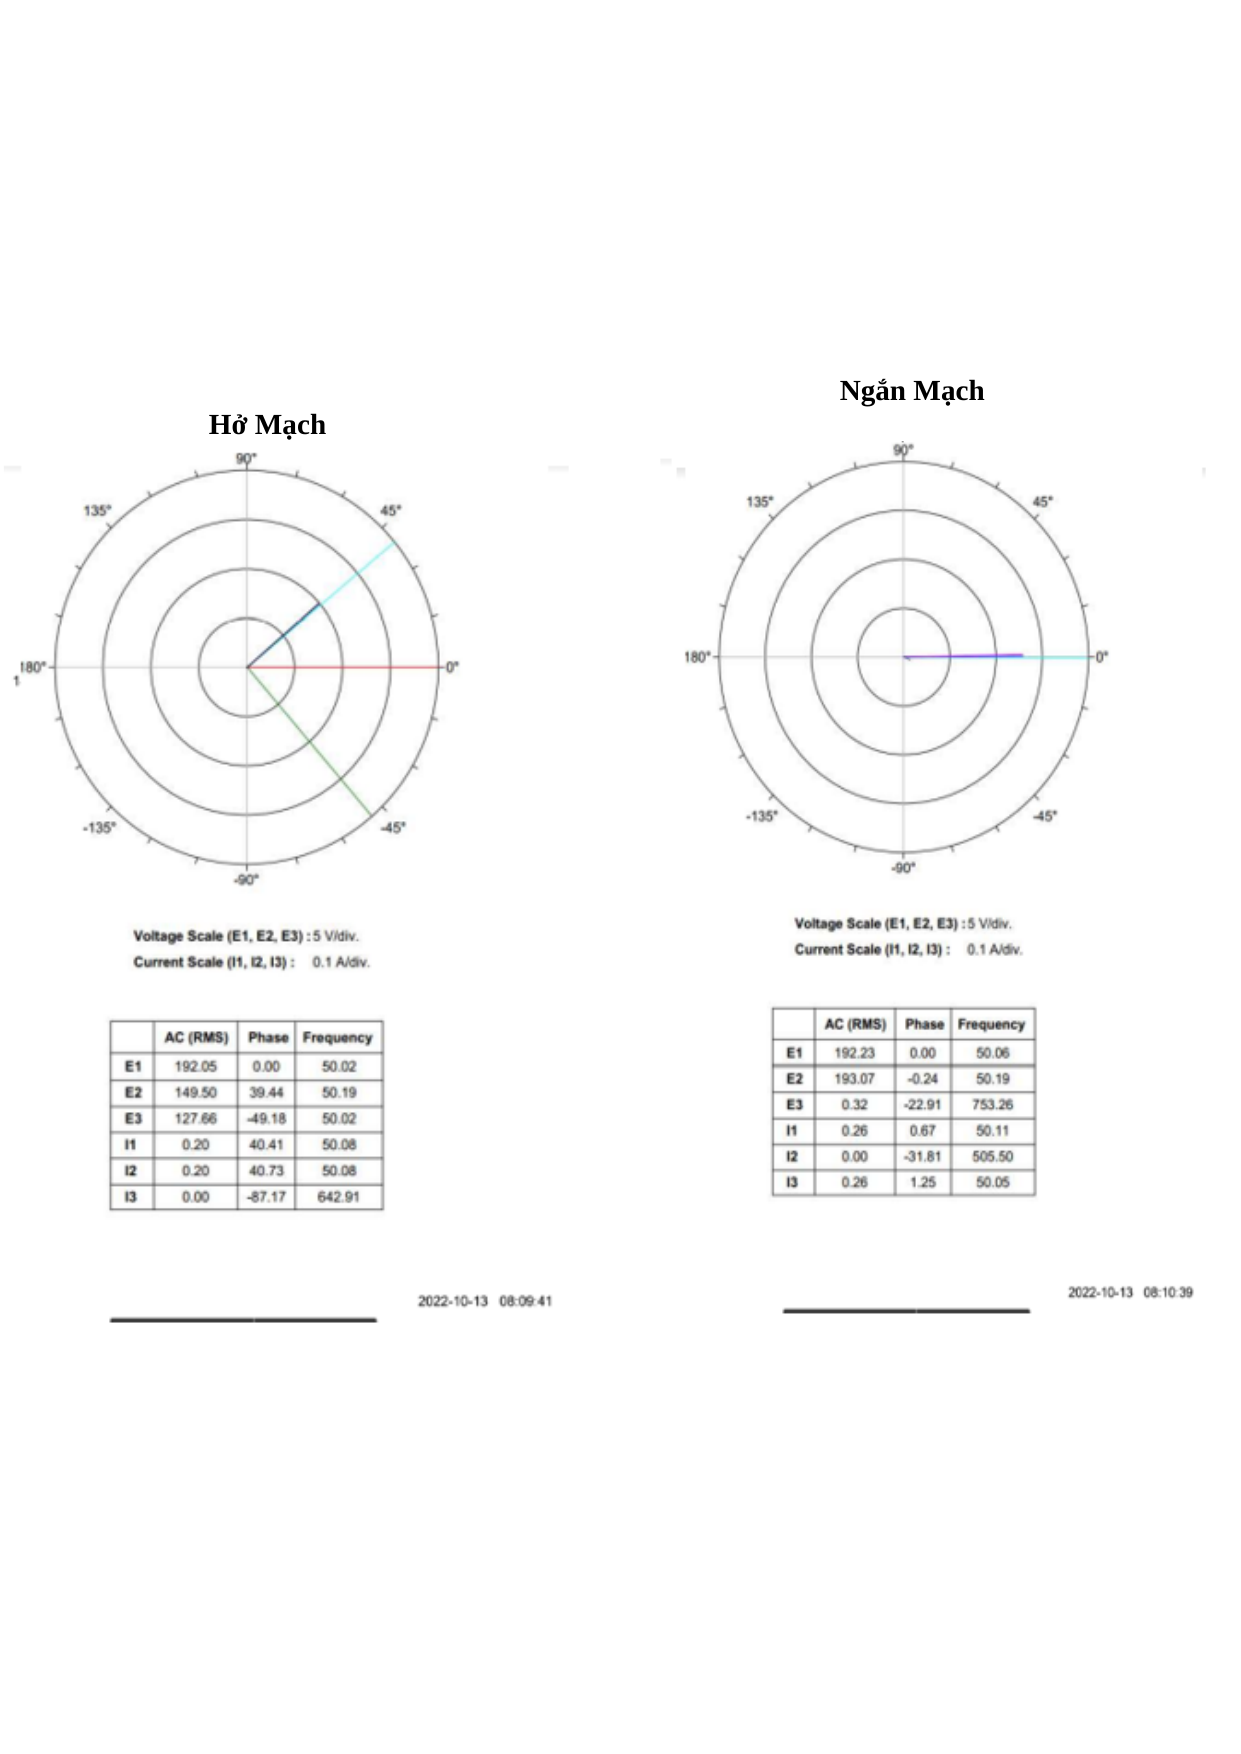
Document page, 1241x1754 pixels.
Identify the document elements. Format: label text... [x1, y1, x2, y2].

picture [660, 441, 1206, 1321]
text Ngắn Mạch [4, 373, 1236, 407]
text Hở Mạch [4, 407, 1236, 441]
picture [3, 448, 569, 1334]
